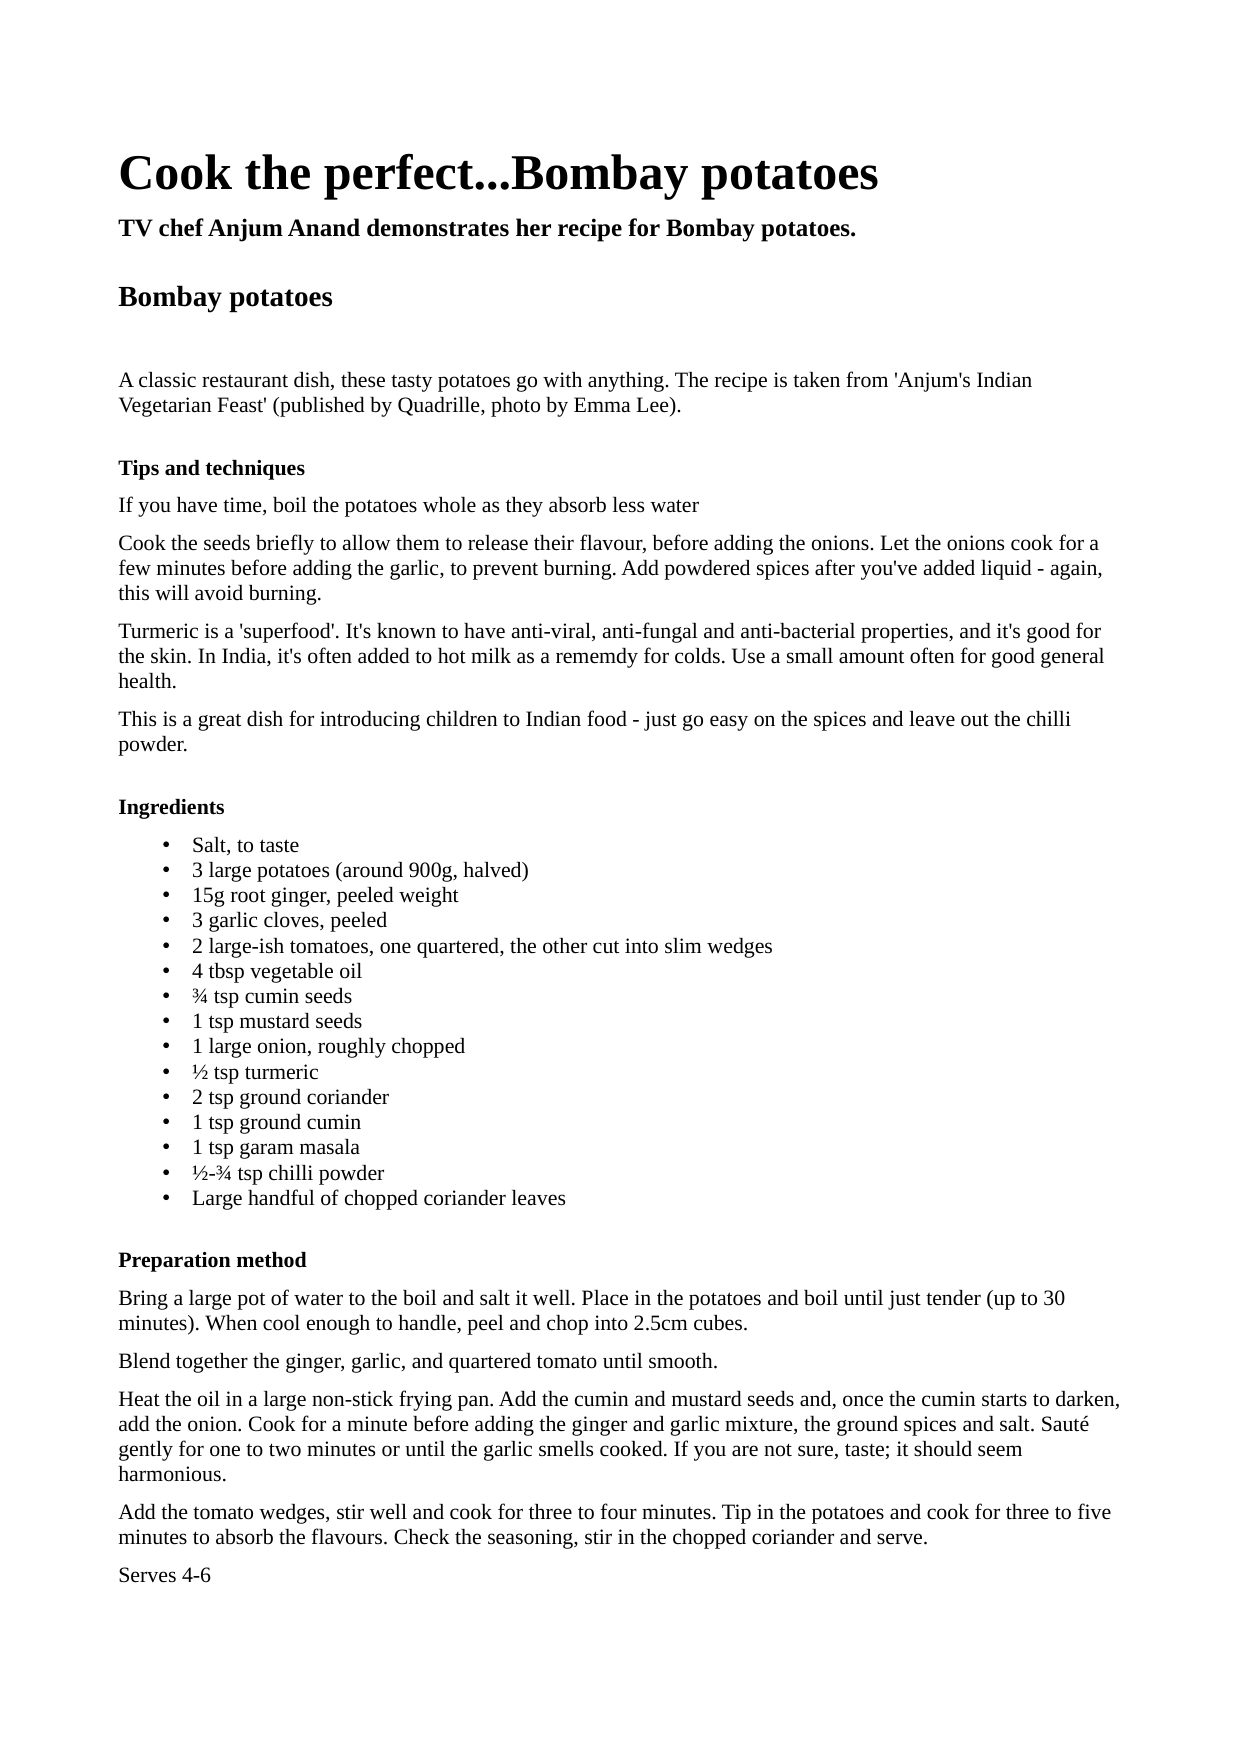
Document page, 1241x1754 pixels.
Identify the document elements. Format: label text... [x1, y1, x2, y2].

list Salt, to taste [162, 832, 1122, 857]
list 1 tsp mustard seeds [162, 1008, 1122, 1033]
text Cook the seeds briefly to allow them to release their flavour, before adding the onions. Let the onions cook for a few minutes before adding the garlic, to prevent burning. Add powdered spices after you've added liquid - again, this will avoid burning. [118, 530, 1122, 606]
list ¾ tsp cumin seeds [162, 983, 1122, 1008]
subtitle Bombay potatoes [118, 279, 1122, 313]
list 1 large onion, roughly chopped [162, 1033, 1122, 1059]
list 2 large-ish tomatoes, one quartered, the other cut into slim wedges [162, 933, 1122, 958]
text Bring a large pot of water to the boil and salt it well. Place in the potatoes and boil until just tender (up to 30 minutes). When cool enough to handle, peel and chop into 2.5cm cubes. [118, 1285, 1122, 1336]
list ½-¾ tsp chilli powder [162, 1159, 1122, 1185]
list 3 large potatoes (around 900g, halved) [162, 857, 1122, 882]
subtitle Preparation method [118, 1247, 1122, 1273]
list 15g root ginger, peeled weight [162, 882, 1122, 907]
list 2 tsp ground coriander [162, 1084, 1122, 1109]
text Blend together the ginger, garlic, and quartered tomato until smooth. [118, 1348, 1122, 1373]
text A classic restaurant dish, these tasty potatoes go with anything. The recipe is taken from 'Anjum's Indian Vegetarian Feast' (published by Quadrille, photo by Emma Lee). [118, 367, 1122, 417]
text Turmeric is a 'superfood'. It's known to have anti-viral, anti-fungal and anti-bacterial properties, and it's good for the skin. In India, it's often added to hot milk as a rememdy for colds. Use a small amount often for good general health. [118, 618, 1122, 694]
text This is a great dish for introducing children to Indian food - just go easy on the spices and leave out the chilli powder. [118, 706, 1122, 757]
list Large handful of chopped coriander leaves [162, 1185, 1122, 1210]
text TV chef Anjum Anand demonstrates her recipe for Bombay potatoes. [118, 213, 1122, 242]
subtitle Tips and techniques [118, 454, 1122, 480]
text Heat the oil in a large non-stick frying pan. Add the cumin and mustard seeds and, once the cumin starts to darken, add the onion. Cook for a minute before adding the ginger and garlic mixture, the ground spices and salt. Sauté gently for one to two minutes or until the garlic smells cooked. If you are not sure, taste; it should seem harmonious. [118, 1386, 1122, 1487]
list 1 tsp ground cumin [162, 1109, 1122, 1134]
text Serves 4-6 [118, 1562, 1122, 1587]
list 4 tbsp vegetable oil [162, 958, 1122, 983]
list 3 garlic cloves, peeled [162, 907, 1122, 933]
list 1 tsp garam masala [162, 1134, 1122, 1159]
subtitle Ingredients [118, 794, 1122, 819]
text If you have time, boil the potatoes whole as they absorb less water [118, 492, 1122, 517]
text Add the tomato wedges, stir well and cook for three to four minutes. Tip in the potatoes and cook for three to five minutes to absorb the flavours. Check the seasoning, stir in the chopped coriander and serve. [118, 1499, 1122, 1549]
subtitle Cook the perfect...Bombay potatoes [118, 143, 1122, 201]
list ½ tsp turmeric [162, 1059, 1122, 1084]
